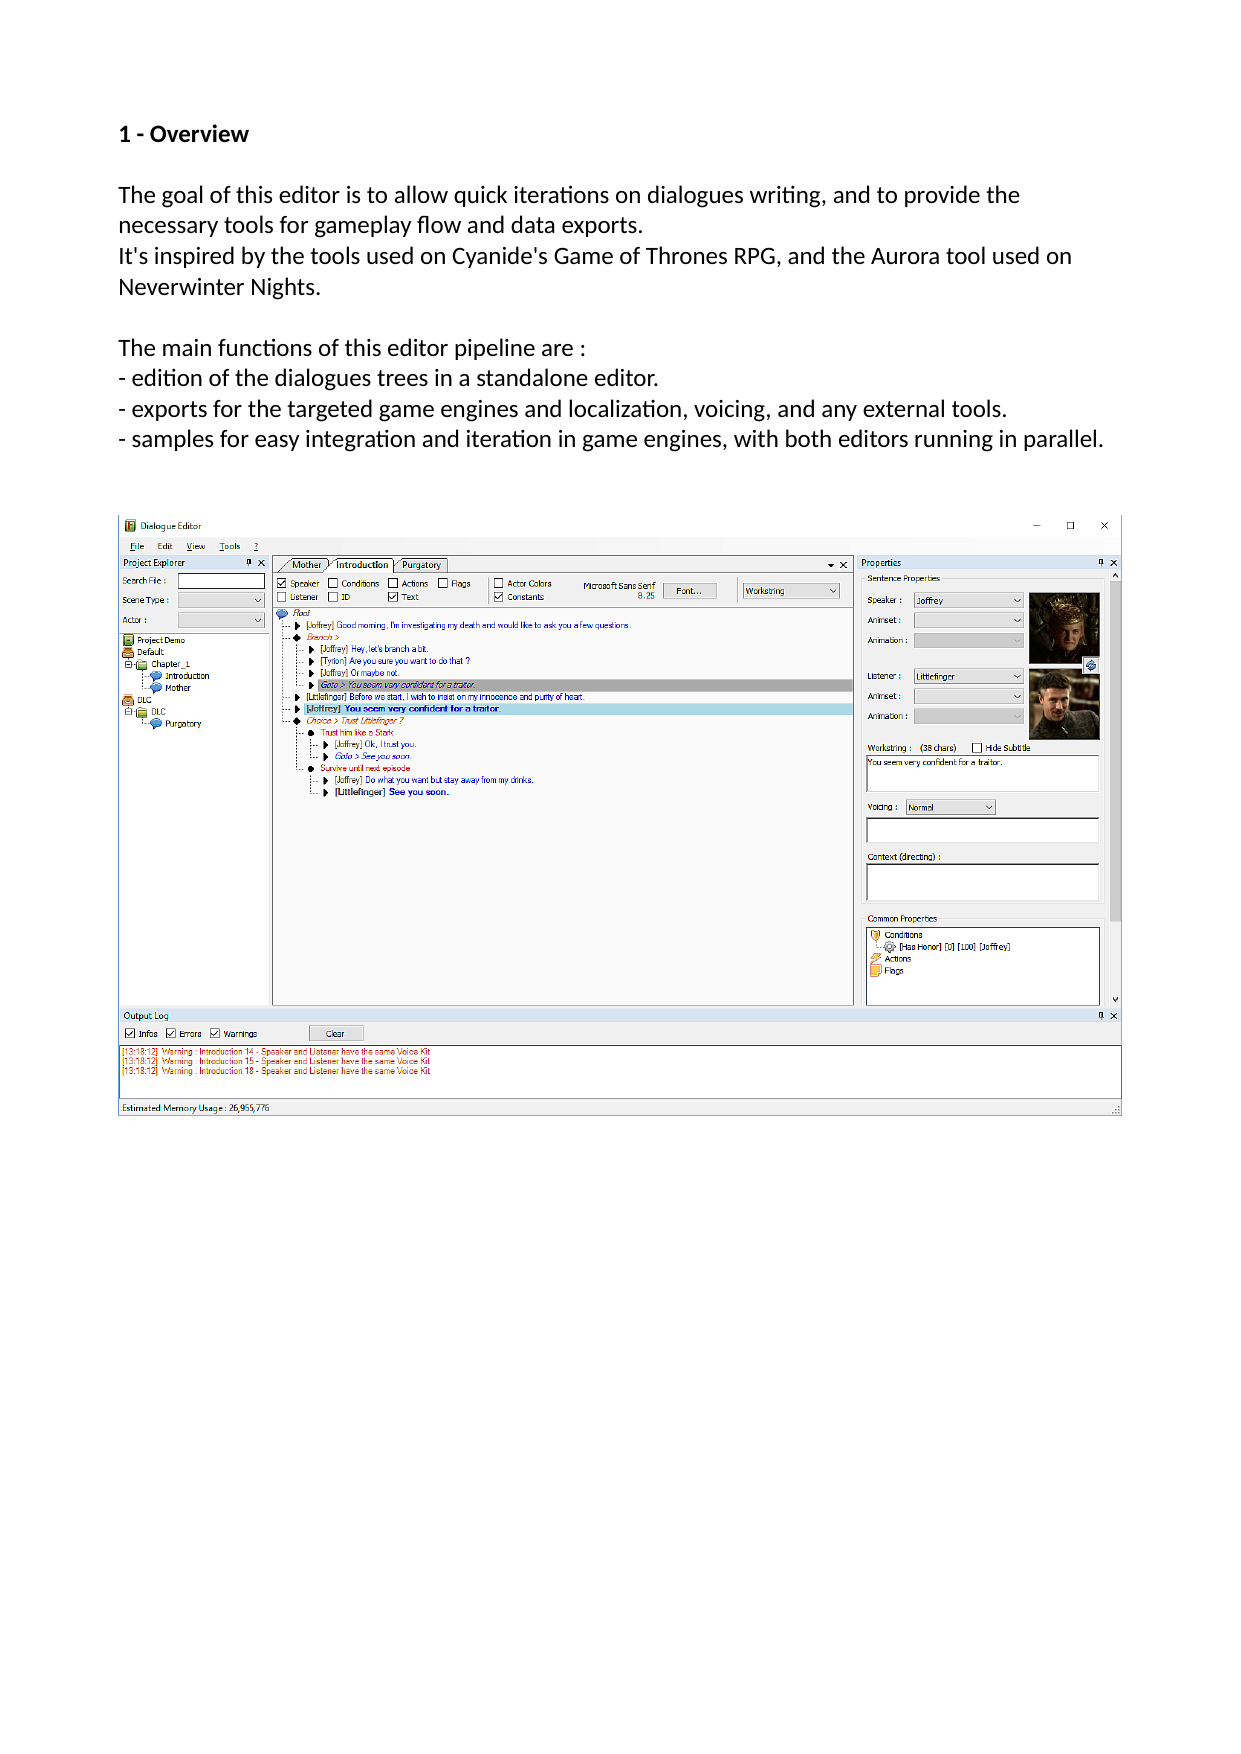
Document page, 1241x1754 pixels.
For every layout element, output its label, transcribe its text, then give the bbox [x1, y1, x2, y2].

text - exports for the targeted game engines and localization, voicing, and any external tools. [118, 393, 1122, 423]
text - edition of the dialogues trees in a standalone editor. [118, 362, 1122, 393]
text The goal of this editor is to allow quick iterations on dialogues writing, and to provide the necessary tools for gameplay flow and data exports. [118, 179, 1122, 240]
text - samples for easy integration and iteration in game engines, with both editors running in parallel. [118, 423, 1122, 454]
text The main functions of this editor pipeline are : [118, 332, 1122, 362]
text It's inspired by the tools used on Cyanide's Game of Thrones RPG, and the Aurora tool used on Neverwinter Nights. [118, 240, 1122, 301]
text 1 - Overview [118, 118, 1122, 149]
picture [118, 515, 1122, 1116]
